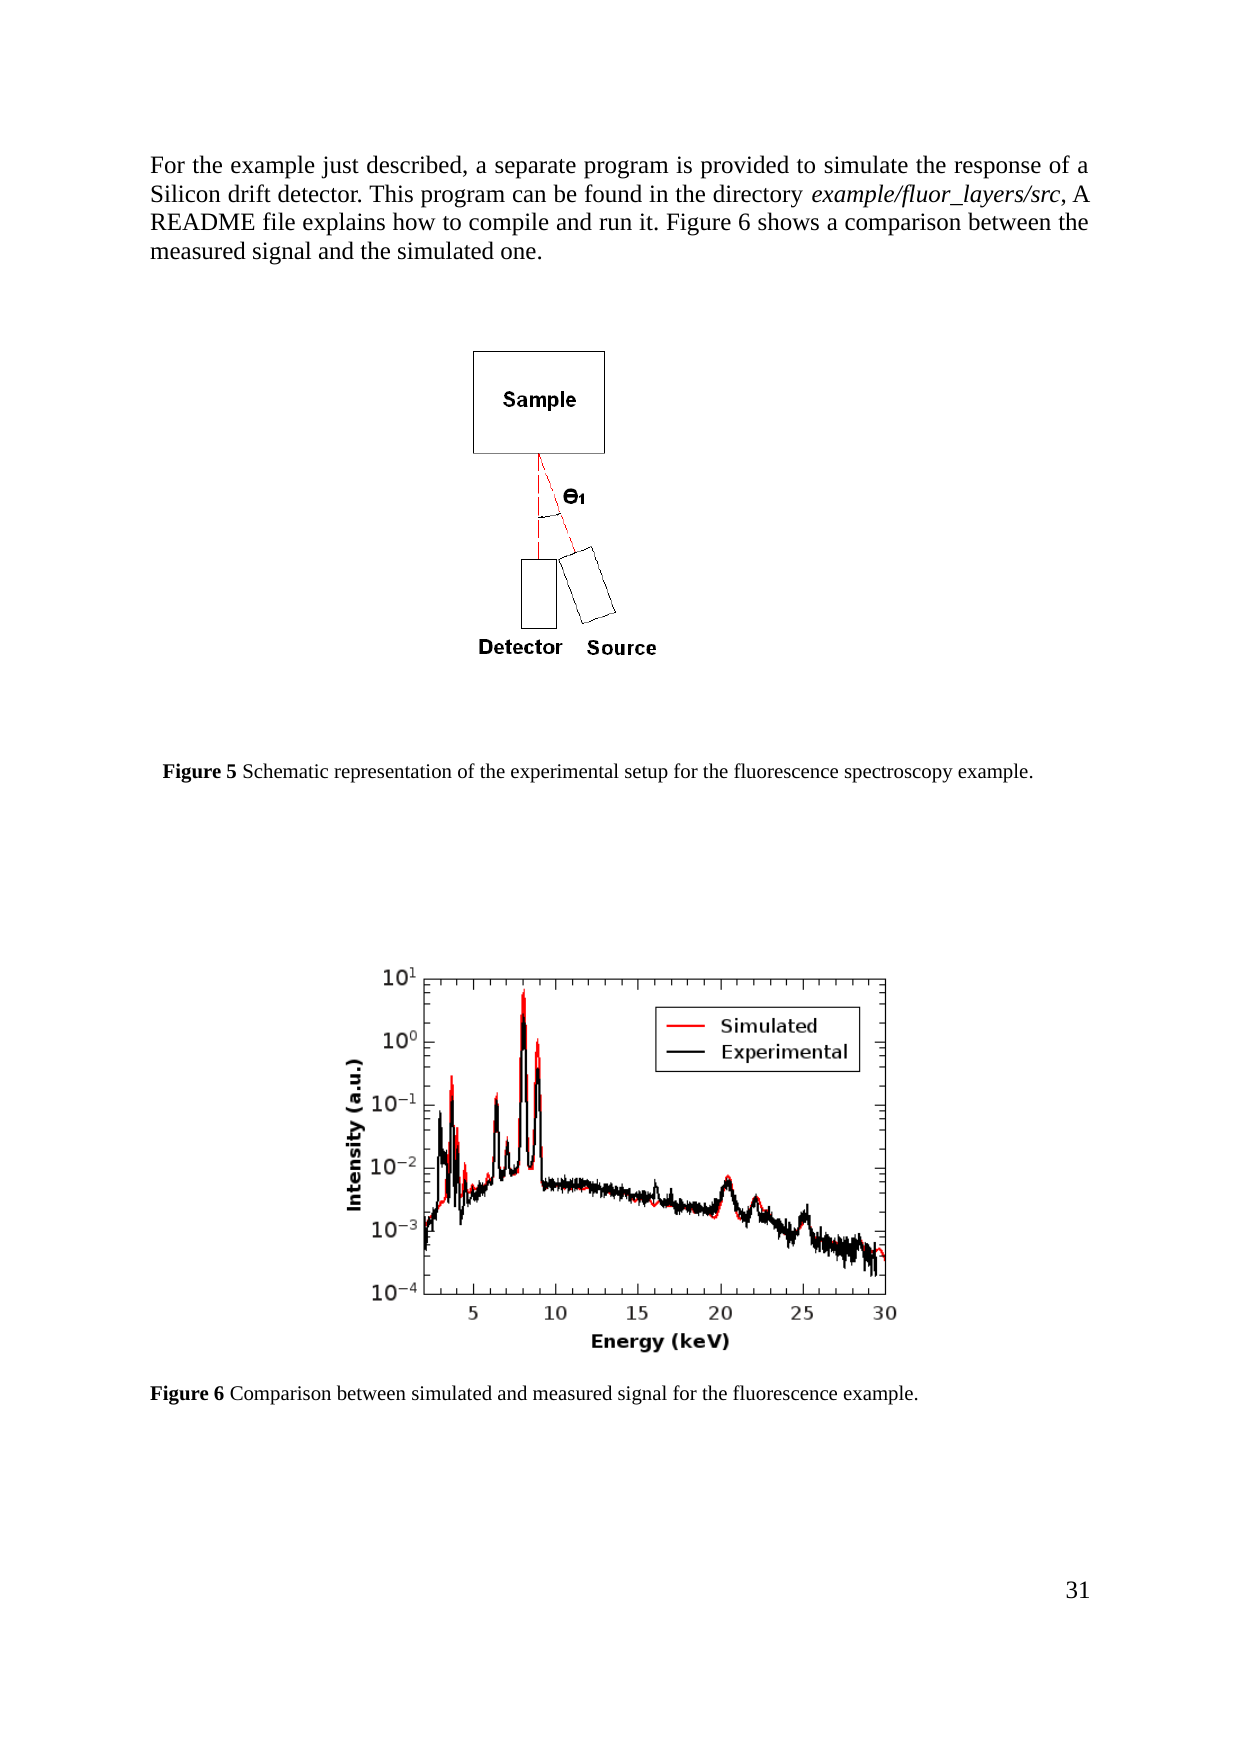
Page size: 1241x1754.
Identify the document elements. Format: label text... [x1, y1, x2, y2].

picture [338, 928, 903, 1358]
text For the example just described, a separate program is provided to simulate the response of a Silicon drift detector. This program can be found in the directory example/fluor_layers/src, A README file explains how to compile and run it. Figure 6 shows a comparison between the measured signal and the simulated one. [150, 150, 1090, 265]
text Figure 6 Comparison between simulated and measured signal for the fluorescence example. [150, 1381, 1090, 1405]
text Figure 5 Schematic representation of the experimental setup for the fluorescence spectroscopy example. [150, 756, 1090, 784]
picture [150, 293, 1091, 756]
